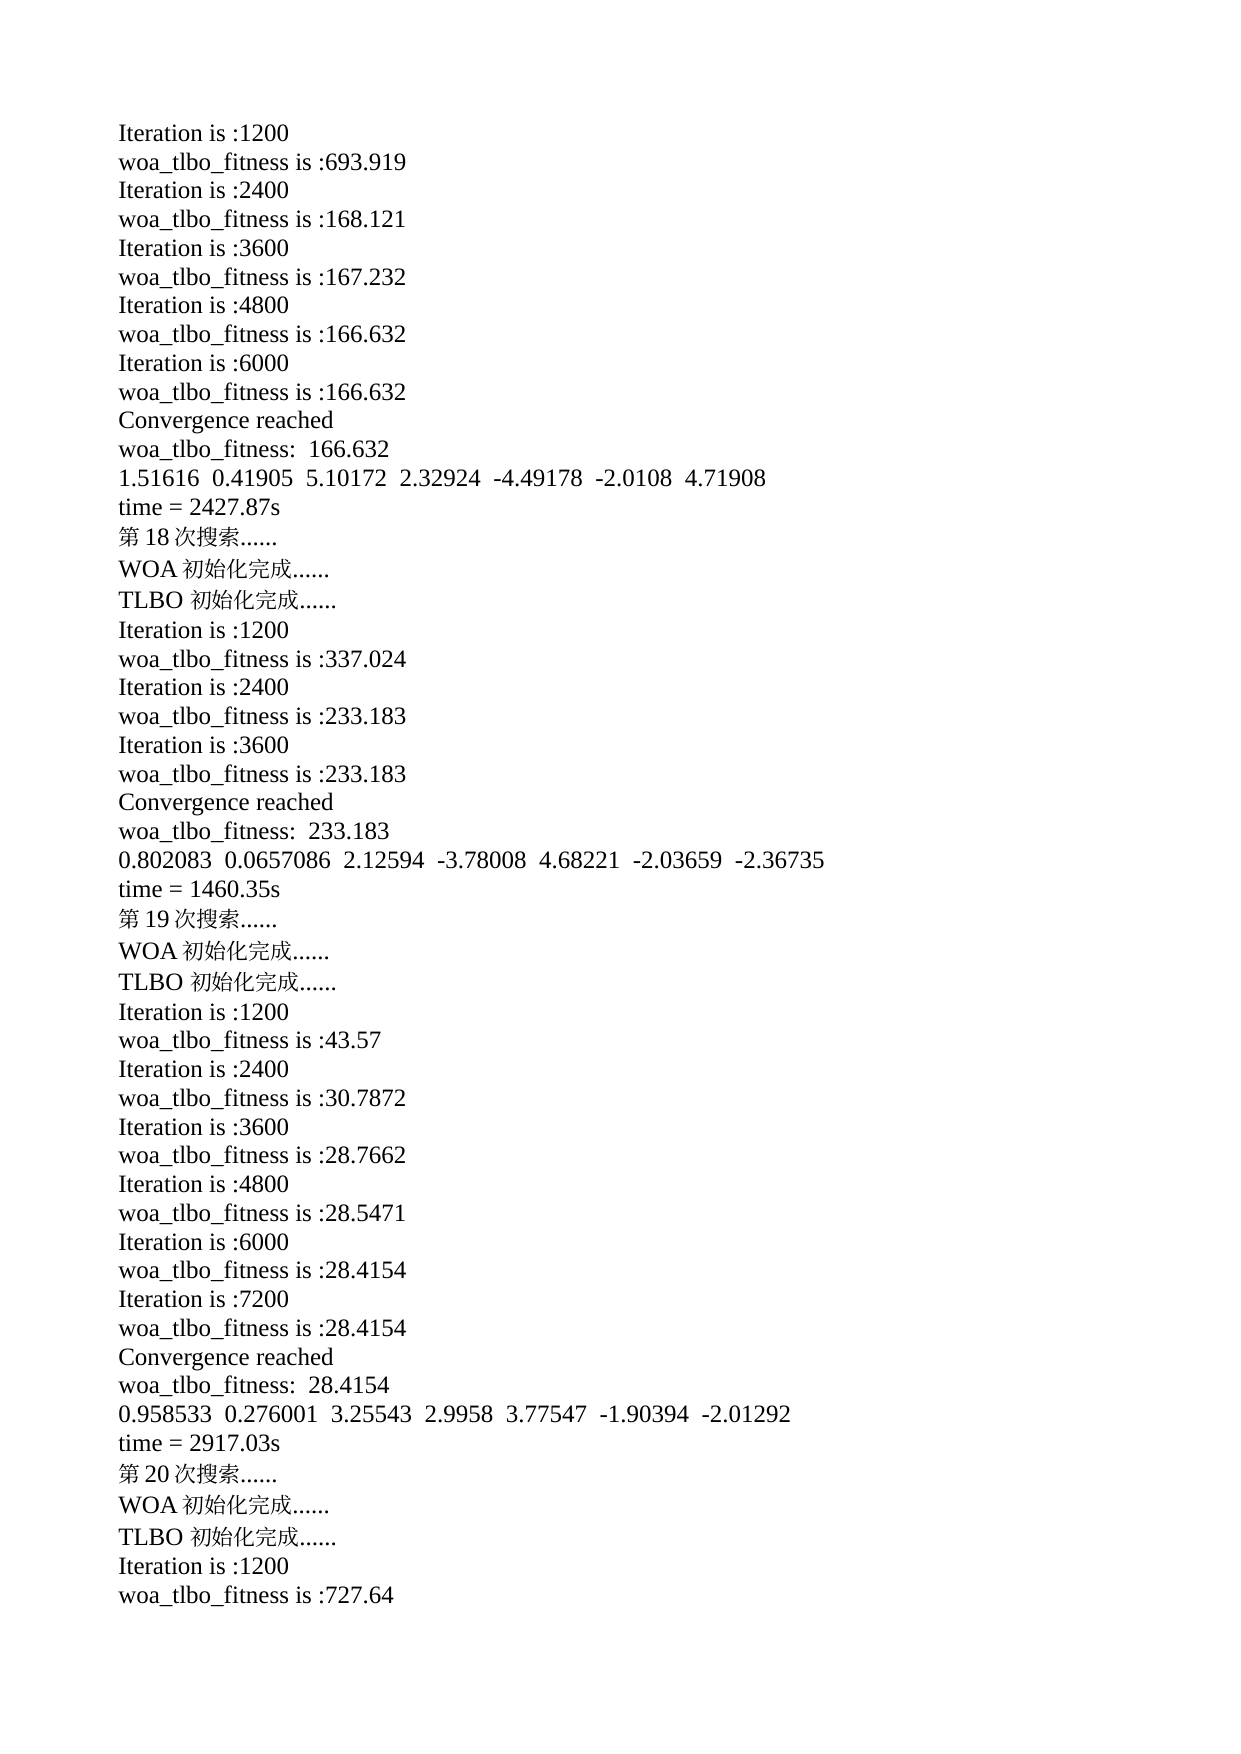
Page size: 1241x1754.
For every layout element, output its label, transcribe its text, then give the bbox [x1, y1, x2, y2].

text Iteration is :3600 [118, 233, 1122, 262]
text woa_tlbo_fitness is :693.919 [118, 147, 1122, 176]
text WOA 初始化完成...... [118, 552, 1122, 583]
text 第19次搜索...... [118, 902, 1122, 934]
text Convergence reached [118, 1342, 1122, 1371]
text woa_tlbo_fitness is :28.5471 [118, 1198, 1122, 1227]
text woa_tlbo_fitness is :43.57 [118, 1026, 1122, 1054]
text 第20次搜索...... [118, 1457, 1122, 1488]
text Iteration is :7200 [118, 1284, 1122, 1313]
text WOA 初始化完成...... [118, 934, 1122, 965]
text woa_tlbo_fitness: 233.183 [118, 816, 1122, 845]
text Iteration is :2400 [118, 672, 1122, 701]
text Iteration is :1200 [118, 997, 1122, 1026]
text TLBO 初始化完成...... [118, 1520, 1122, 1551]
text woa_tlbo_fitness is :337.024 [118, 644, 1122, 672]
text 0.958533 0.276001 3.25543 2.9958 3.77547 -1.90394 -2.01292 [118, 1399, 1122, 1428]
text Iteration is :2400 [118, 176, 1122, 204]
text woa_tlbo_fitness is :167.232 [118, 262, 1122, 291]
text Iteration is :2400 [118, 1054, 1122, 1083]
text 1.51616 0.41905 5.10172 2.32924 -4.49178 -2.0108 4.71908 [118, 463, 1122, 492]
text woa_tlbo_fitness is :28.7662 [118, 1141, 1122, 1169]
text woa_tlbo_fitness is :727.64 [118, 1580, 1122, 1609]
text woa_tlbo_fitness is :166.632 [118, 377, 1122, 406]
text Convergence reached [118, 406, 1122, 434]
text time = 2427.87s [118, 492, 1122, 521]
text woa_tlbo_fitness is :30.7872 [118, 1083, 1122, 1112]
text Iteration is :4800 [118, 291, 1122, 319]
text TLBO 初始化完成...... [118, 583, 1122, 615]
text woa_tlbo_fitness is :28.4154 [118, 1313, 1122, 1342]
text woa_tlbo_fitness is :168.121 [118, 204, 1122, 233]
text Iteration is :1200 [118, 1551, 1122, 1580]
text time = 2917.03s [118, 1428, 1122, 1457]
text TLBO 初始化完成...... [118, 965, 1122, 997]
text 0.802083 0.0657086 2.12594 -3.78008 4.68221 -2.03659 -2.36735 [118, 845, 1122, 874]
text 第18次搜索...... [118, 521, 1122, 552]
text Iteration is :6000 [118, 348, 1122, 377]
text woa_tlbo_fitness is :166.632 [118, 319, 1122, 348]
text woa_tlbo_fitness: 28.4154 [118, 1371, 1122, 1399]
text woa_tlbo_fitness: 166.632 [118, 434, 1122, 463]
text Iteration is :3600 [118, 730, 1122, 759]
text Iteration is :6000 [118, 1227, 1122, 1256]
text Iteration is :1200 [118, 615, 1122, 644]
text time = 1460.35s [118, 874, 1122, 902]
text woa_tlbo_fitness is :233.183 [118, 701, 1122, 730]
text Convergence reached [118, 787, 1122, 816]
text Iteration is :1200 [118, 118, 1122, 147]
text WOA 初始化完成...... [118, 1488, 1122, 1520]
text Iteration is :3600 [118, 1112, 1122, 1141]
text Iteration is :4800 [118, 1169, 1122, 1198]
text woa_tlbo_fitness is :28.4154 [118, 1256, 1122, 1284]
text woa_tlbo_fitness is :233.183 [118, 759, 1122, 787]
